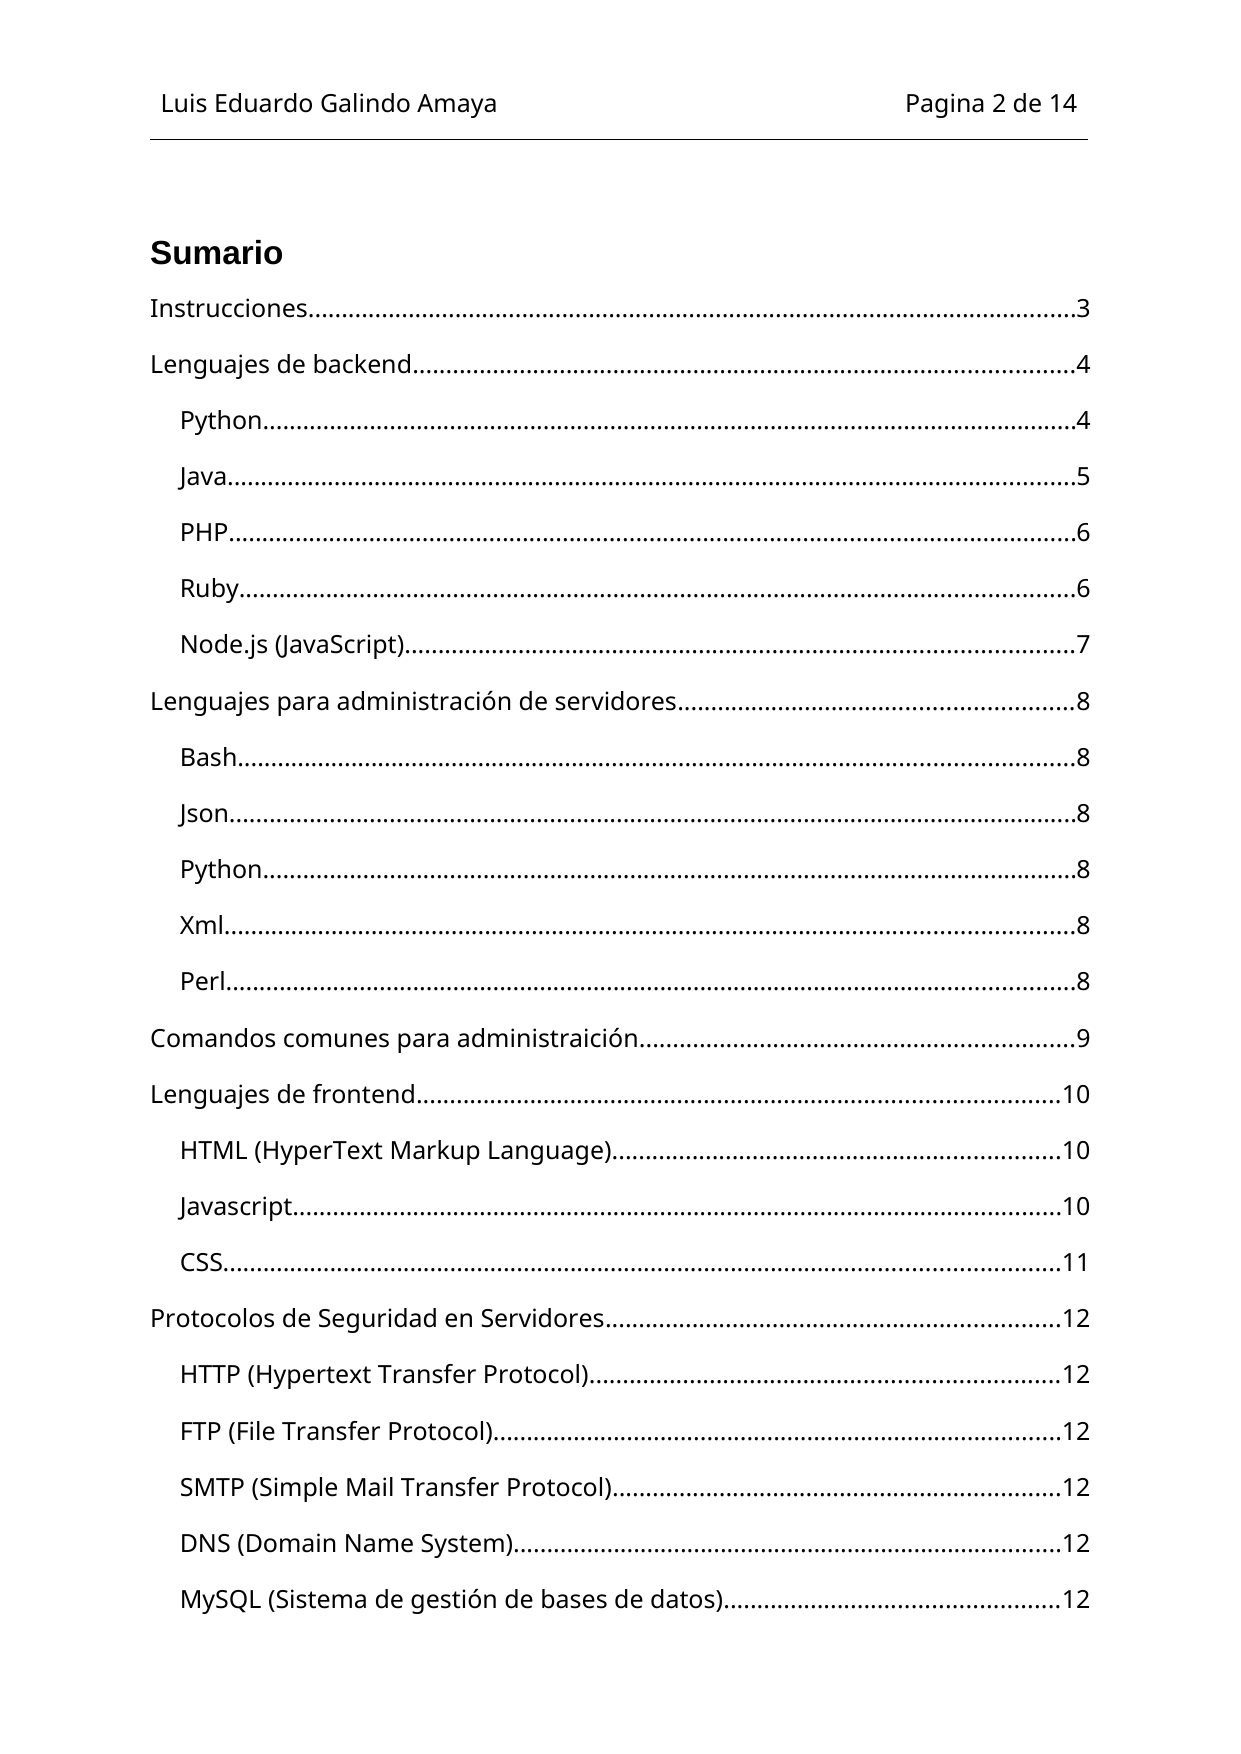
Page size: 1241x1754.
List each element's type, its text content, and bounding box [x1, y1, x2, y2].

text Ruby 6 [179, 571, 1090, 605]
text DNS (Domain Name System) 12 [179, 1526, 1090, 1559]
text Lenguajes para administración de servidores 8 [150, 683, 1090, 717]
text Protocolos de Seguridad en Servidores 12 [150, 1301, 1090, 1335]
text Instrucciones 3 [150, 290, 1090, 324]
text HTTP (Hypertext Transfer Protocol) 12 [179, 1357, 1090, 1391]
text Lenguajes de backend 4 [150, 346, 1090, 381]
text CSS 11 [179, 1245, 1090, 1279]
text Javascript 10 [179, 1189, 1090, 1223]
text Bash 8 [179, 739, 1090, 773]
text Python 8 [179, 852, 1090, 886]
text Comandos comunes para administraición 9 [150, 1020, 1090, 1054]
text Java 5 [179, 459, 1090, 493]
text Json 8 [179, 796, 1090, 830]
text Xml 8 [179, 908, 1090, 942]
subtitle Sumario [150, 233, 1090, 272]
text SMTP (Simple Mail Transfer Protocol) 12 [179, 1469, 1090, 1503]
text HTML (HyperText Markup Language) 10 [179, 1132, 1090, 1167]
text FTP (File Transfer Protocol) 12 [179, 1413, 1090, 1447]
text MySQL (Sistema de gestión de bases de datos) 12 [179, 1582, 1090, 1616]
text Lenguajes de frontend 10 [150, 1076, 1090, 1110]
text Perl 8 [179, 964, 1090, 998]
text Python 4 [179, 403, 1090, 437]
text Node.js (JavaScript) 7 [179, 627, 1090, 661]
text PHP 6 [179, 515, 1090, 549]
